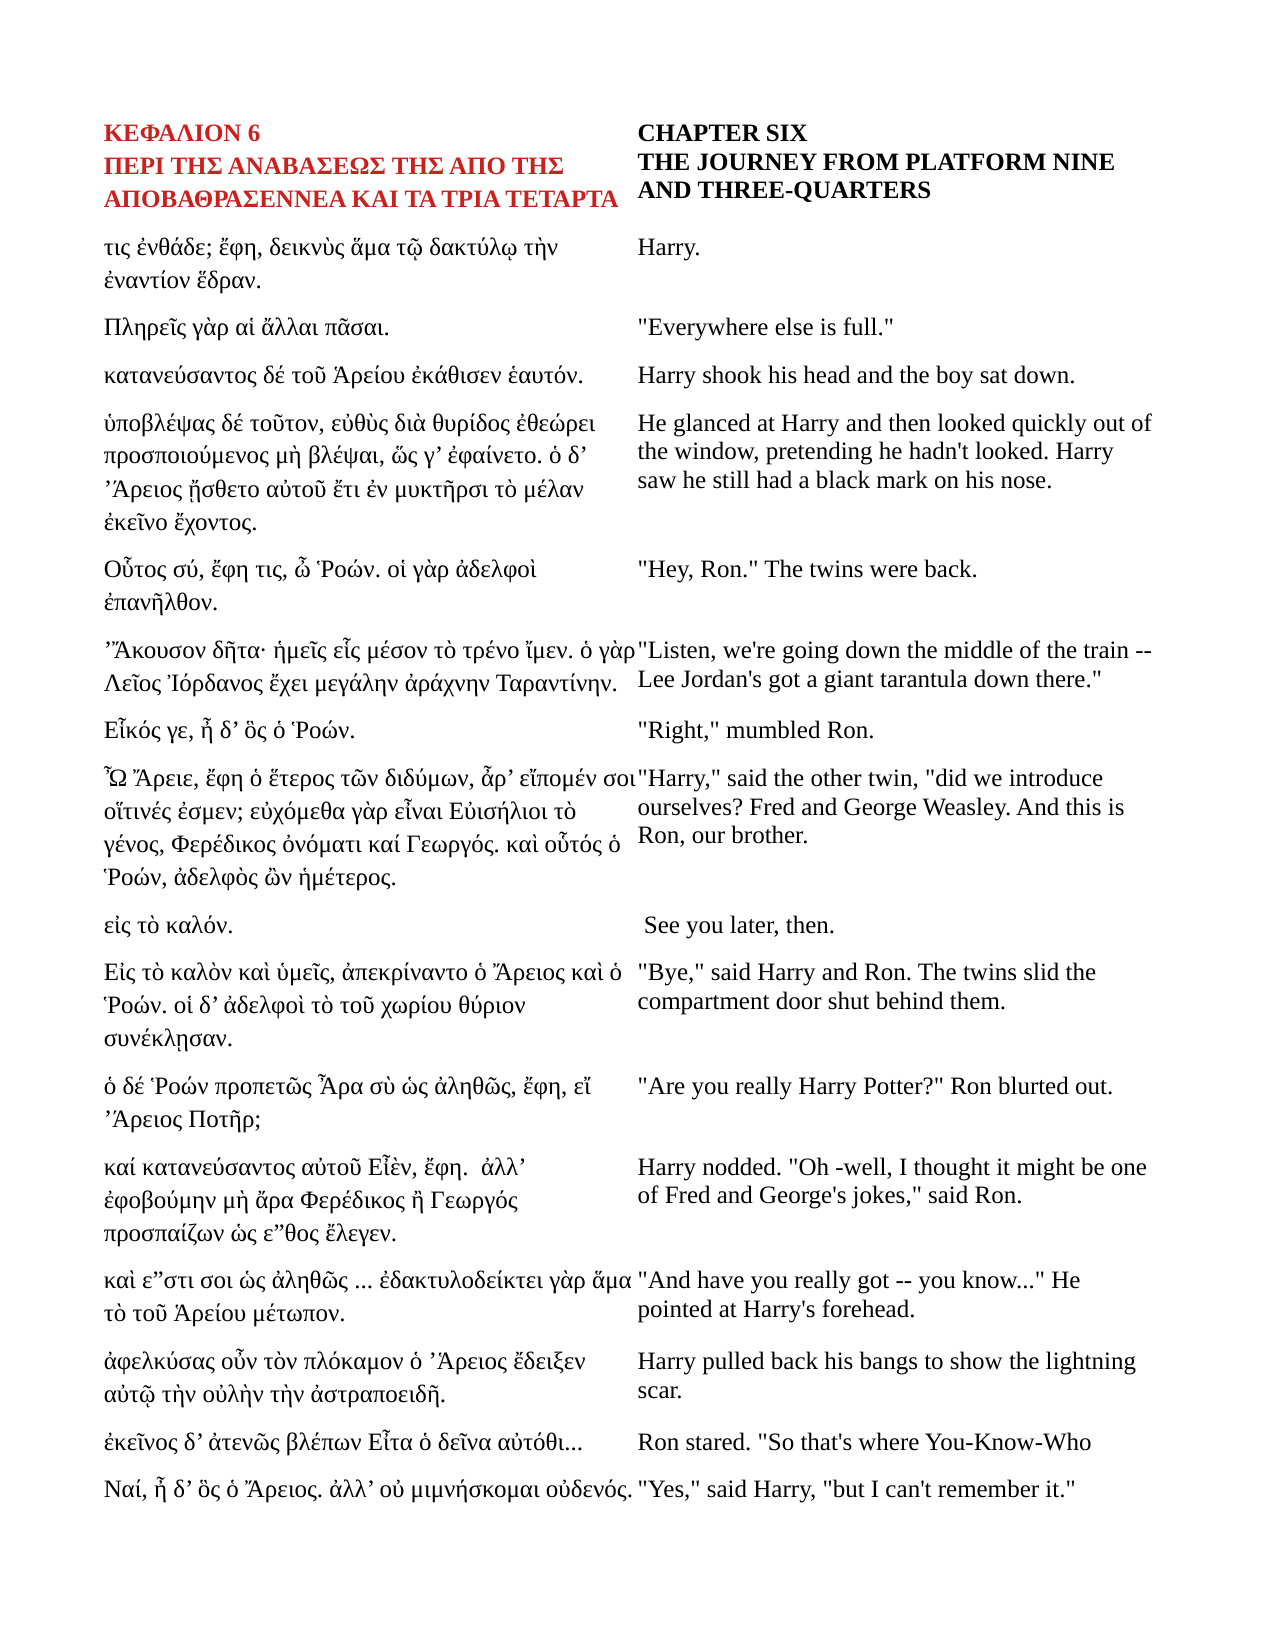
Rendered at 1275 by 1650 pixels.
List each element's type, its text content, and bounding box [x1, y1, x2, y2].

table_header ΚΕΦΑΛΙΟΝ 6 ΠΕΡΙ ΤΗΣ ΑΝΑΒΑΣΕΩΣ ΤΗΣ ΑΠΟ ΤΗΣ ΑΠΟΒΑΘΡΑΣΕΝΝΕΑ ΚΑΙ ΤΑ ΤΡΙΑ ΤΕΤΑΡΤΑ [104, 118, 637, 232]
table_cell "And have you really got -- you know..." He pointed at Harry's forehead. [638, 1265, 1157, 1346]
table_cell "Listen, we're going down the middle of the train -- Lee Jordan's got a giant tarantula down there." [638, 635, 1157, 716]
table_cell He glanced at Harry and then looked quickly out of the window, pretending he hadn't looked. Harry saw he still had a black mark on his nose. [638, 408, 1157, 554]
table_cell τις ἐνθάδε; ἔφη, δεικνὺς ἅμα τῷ δακτύλῳ τὴν ἐναντίον ἕδραν. [104, 232, 637, 312]
table_cell "Yes," said Harry, "but I can't remember it." [638, 1474, 1157, 1522]
table_cell Εἰς τὸ καλὸν καὶ ὑμεῖς, ἀπεκρίναντο ὁ Ἄρειος καὶ ὁ Ῥοών. οἱ δ’ ἀδελφοὶ τὸ τοῦ χωρίου θύριον συνέκλῃσαν. [104, 958, 637, 1071]
table_cell Οὗτος σύ, ἔφη τις, ὦ Ῥοών. οἱ γὰρ ἀδελφοὶ ἐπανῆλθον. [104, 554, 637, 635]
table_cell καὶ ε”στι σοι ὡς ἀληθῶς ... ἐδακτυλοδείκτει γὰρ ἅμα τὸ τοῦ Ἁρείου μέτωπον. [104, 1265, 637, 1346]
table_cell Harry pulled back his bangs to show the lightning scar. [638, 1346, 1157, 1427]
table_cell ἐκεῖνος δ’ ἀτενῶς βλέπων Εἶτα ὁ δεῖνα αὐτόθι... [104, 1427, 637, 1474]
table_cell "Harry," said the other twin, "did we introduce ourselves? Fred and George Weasley. And this is Ron, our brother. [638, 763, 1157, 910]
table_cell Harry shook his head and the boy sat down. [638, 360, 1157, 408]
table_cell ἀφελκύσας οὖν τὸν πλόκαμον ὁ ’Ἁρειος ἔδειξεν αὐτῷ τὴν οὐλὴν τὴν ἀστραποειδῆ. [104, 1346, 637, 1427]
table_cell ὁ δέ Ῥοών προπετῶς Ἆρα σὺ ὡς ἀληθῶς, ἔφη, εἴ ’Άρειος Ποτῆρ; [104, 1071, 637, 1152]
table_cell Ὦ Ἄρειε, ἔφη ὁ ἕτερος τῶν διδύμων, ἆρ’ εἴπομέν σοι οἵτινές ἐσμεν; εὐχόμεθα γὰρ εἶναι Εὐισήλιοι τὸ γένος, Φερέδικος ὀνόματι καί Γεωργός. καὶ οὗτός ὁ Ῥοών, ἀδελφὸς ὢν ἡμέτερος. [104, 763, 637, 910]
table_cell See you later, then. [638, 910, 1157, 957]
table_cell "Bye," said Harry and Ron. The twins slid the compartment door shut behind them. [638, 958, 1157, 1071]
table_cell "Everywhere else is full." [638, 313, 1157, 360]
table_cell κατανεύσαντος δέ τοῦ Ἁρείου ἐκάθισεν ἑαυτόν. [104, 360, 637, 408]
table_cell Πληρεῖς γὰρ αἱ ἄλλαι πᾶσαι. [104, 313, 637, 360]
table_cell ὑποβλέψας δέ τοῦτον, εὐθὺς διὰ θυρίδος ἐθεώρει προσποιούμενος μὴ βλέψαι, ὥς γ’ ἐφαίνετο. ὁ δ’ ’Άρειος ᾔσθετο αὐτοῦ ἔτι ἐν μυκτῆρσι τὸ μέλαν ἐκεῖνο ἔχοντος. [104, 408, 637, 554]
table_cell εἰς τὸ καλόν. [104, 910, 637, 957]
table_cell "Right," mumbled Ron. [638, 716, 1157, 763]
table_cell Harry. [638, 232, 1157, 312]
table_cell Ναί, ἦ δ’ ὃς ὁ Ἄρειος. ἀλλ’ οὐ μιμνήσκομαι οὐδενός. [104, 1474, 637, 1522]
table_cell "Hey, Ron." The twins were back. [638, 554, 1157, 635]
table_cell ’Ἄκουσον δῆτα· ἡμεῖς εἷς μέσον τὸ τρένο ἴμεν. ὁ γὰρ Λεῖος Ἰόρδανος ἔχει μεγάλην ἀράχνην Ταραντίνην. [104, 635, 637, 716]
table_cell "Are you really Harry Potter?" Ron blurted out. [638, 1071, 1157, 1152]
table_cell καί κατανεύσαντος αὐτοῦ Εἶὲν, ἔφη. ἀλλ’ ἐφοβούμην μὴ ἄρα Φερέδικος ἢ Γεωργός προσπαίζων ὡς ε”θος ἔλεγεν. [104, 1152, 637, 1265]
table_cell Εἷκός γε, ἦ δ’ ὃς ὁ Ῥοών. [104, 716, 637, 763]
table_cell Ron stared. "So that's where You-Know-Who [638, 1427, 1157, 1474]
table_header CHAPTER SIX THE JOURNEY FROM PLATFORM NINE AND THREE-QUARTERS [638, 118, 1157, 232]
table_cell Harry nodded. "Oh -well, I thought it might be one of Fred and George's jokes," said Ron. [638, 1152, 1157, 1265]
